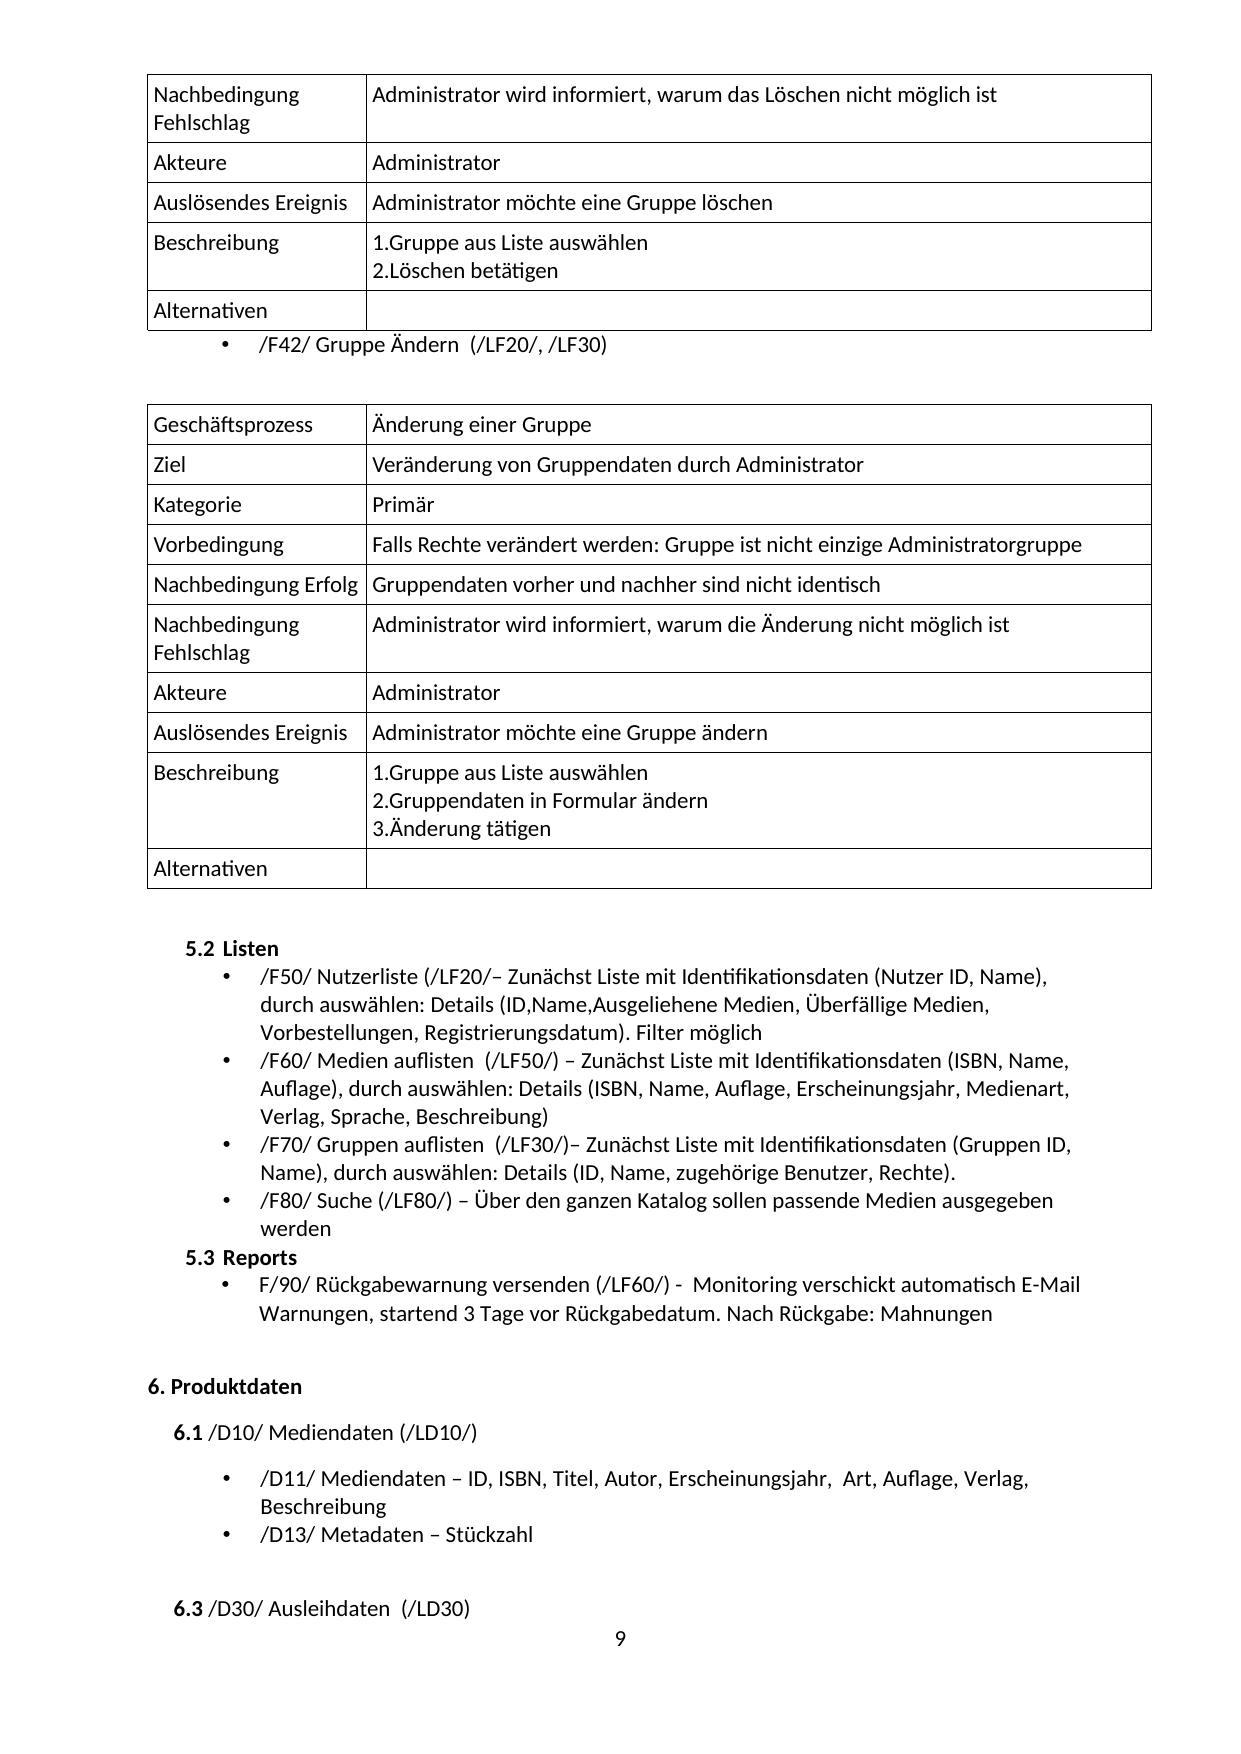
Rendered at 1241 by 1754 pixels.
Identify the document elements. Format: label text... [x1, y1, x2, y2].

table_cell Auslösendes Ereignis [148, 713, 366, 752]
table_cell [367, 291, 1151, 330]
table_cell Primär [367, 485, 1151, 524]
list /F70/ Gruppen auflisten (/LF30/)– Zunächst Liste mit Identifikationsdaten (Gruppen ID, Name), durch auswählen: Details (ID, Name, zugehörige Benutzer, Rechte). [223, 1131, 1093, 1187]
table_cell Beschreibung [148, 223, 366, 290]
table_cell Administrator wird informiert, warum die Änderung nicht möglich ist [367, 605, 1151, 672]
table_cell Ziel [148, 445, 366, 484]
table_cell Nachbedingung Erfolg [148, 565, 366, 604]
table_cell Akteure [148, 673, 366, 712]
table_cell Beschreibung [148, 753, 366, 848]
list /F80/ Suche (/LF80/) – Über den ganzen Katalog sollen passende Medien ausgegeben werden [223, 1187, 1093, 1243]
text 6.1 /D10/ Mediendaten (/LD10/) [148, 1418, 1093, 1446]
text 6.3 /D30/ Ausleihdaten (/LD30) [148, 1594, 1093, 1622]
table_cell Administrator wird informiert, warum das Löschen nicht möglich ist [367, 75, 1151, 142]
table_cell Alternativen [148, 291, 366, 330]
list Listen [185, 934, 1093, 962]
list /D13/ Metadaten – Stückzahl [223, 1520, 1093, 1548]
table_cell Gruppendaten vorher und nachher sind nicht identisch [367, 565, 1151, 604]
table_header Änderung einer Gruppe [367, 405, 1151, 444]
table_cell Administrator möchte eine Gruppe ändern [367, 713, 1151, 752]
table_cell Nachbedingung Fehlschlag [148, 605, 366, 672]
list Reports [185, 1243, 1093, 1271]
text 6. Produktdaten [148, 1372, 1093, 1400]
table_cell Vorbedingung [148, 525, 366, 564]
table_cell Administrator [367, 673, 1151, 712]
table_cell Nachbedingung Fehlschlag [148, 75, 366, 142]
table_cell Auslösendes Ereignis [148, 183, 366, 222]
table_header Geschäftsprozess [148, 405, 366, 444]
table_cell Kategorie [148, 485, 366, 524]
list /F42/ Gruppe Ändern (/LF20/, /LF30) [221, 331, 1093, 358]
table_cell Administrator [367, 143, 1151, 182]
table_cell Alternativen [148, 849, 366, 888]
table_cell 1.Gruppe aus Liste auswählen 2.Löschen betätigen [367, 223, 1151, 290]
list F/90/ Rückgabewarnung versenden (/LF60/) - Monitoring verschickt automatisch E-Mail Warnungen, startend 3 Tage vor Rückgabedatum. Nach Rückgabe: Mahnungen [221, 1271, 1093, 1327]
list /F60/ Medien auflisten (/LF50/) – Zunächst Liste mit Identifikationsdaten (ISBN, Name, Auflage), durch auswählen: Details (ISBN, Name, Auflage, Erscheinungsjahr, Medienart, Verlag, Sprache, Beschreibung) [223, 1046, 1093, 1131]
list /D11/ Mediendaten – ID, ISBN, Titel, Autor, Erscheinungsjahr, Art, Auflage, Verlag, Beschreibung [223, 1464, 1093, 1520]
table_cell Administrator möchte eine Gruppe löschen [367, 183, 1151, 222]
table_cell 1.Gruppe aus Liste auswählen 2.Gruppendaten in Formular ändern 3.Änderung tätigen [367, 753, 1151, 848]
table_cell [367, 849, 1151, 888]
table_cell Akteure [148, 143, 366, 182]
table_cell Veränderung von Gruppendaten durch Administrator [367, 445, 1151, 484]
table_cell Falls Rechte verändert werden: Gruppe ist nicht einzige Administratorgruppe [367, 525, 1151, 564]
list /F50/ Nutzerliste (/LF20/– Zunächst Liste mit Identifikationsdaten (Nutzer ID, Name), durch auswählen: Details (ID,Name,Ausgeliehene Medien, Überfällige Medien, Vorbestellungen, Registrierungsdatum). Filter möglich [223, 962, 1093, 1046]
